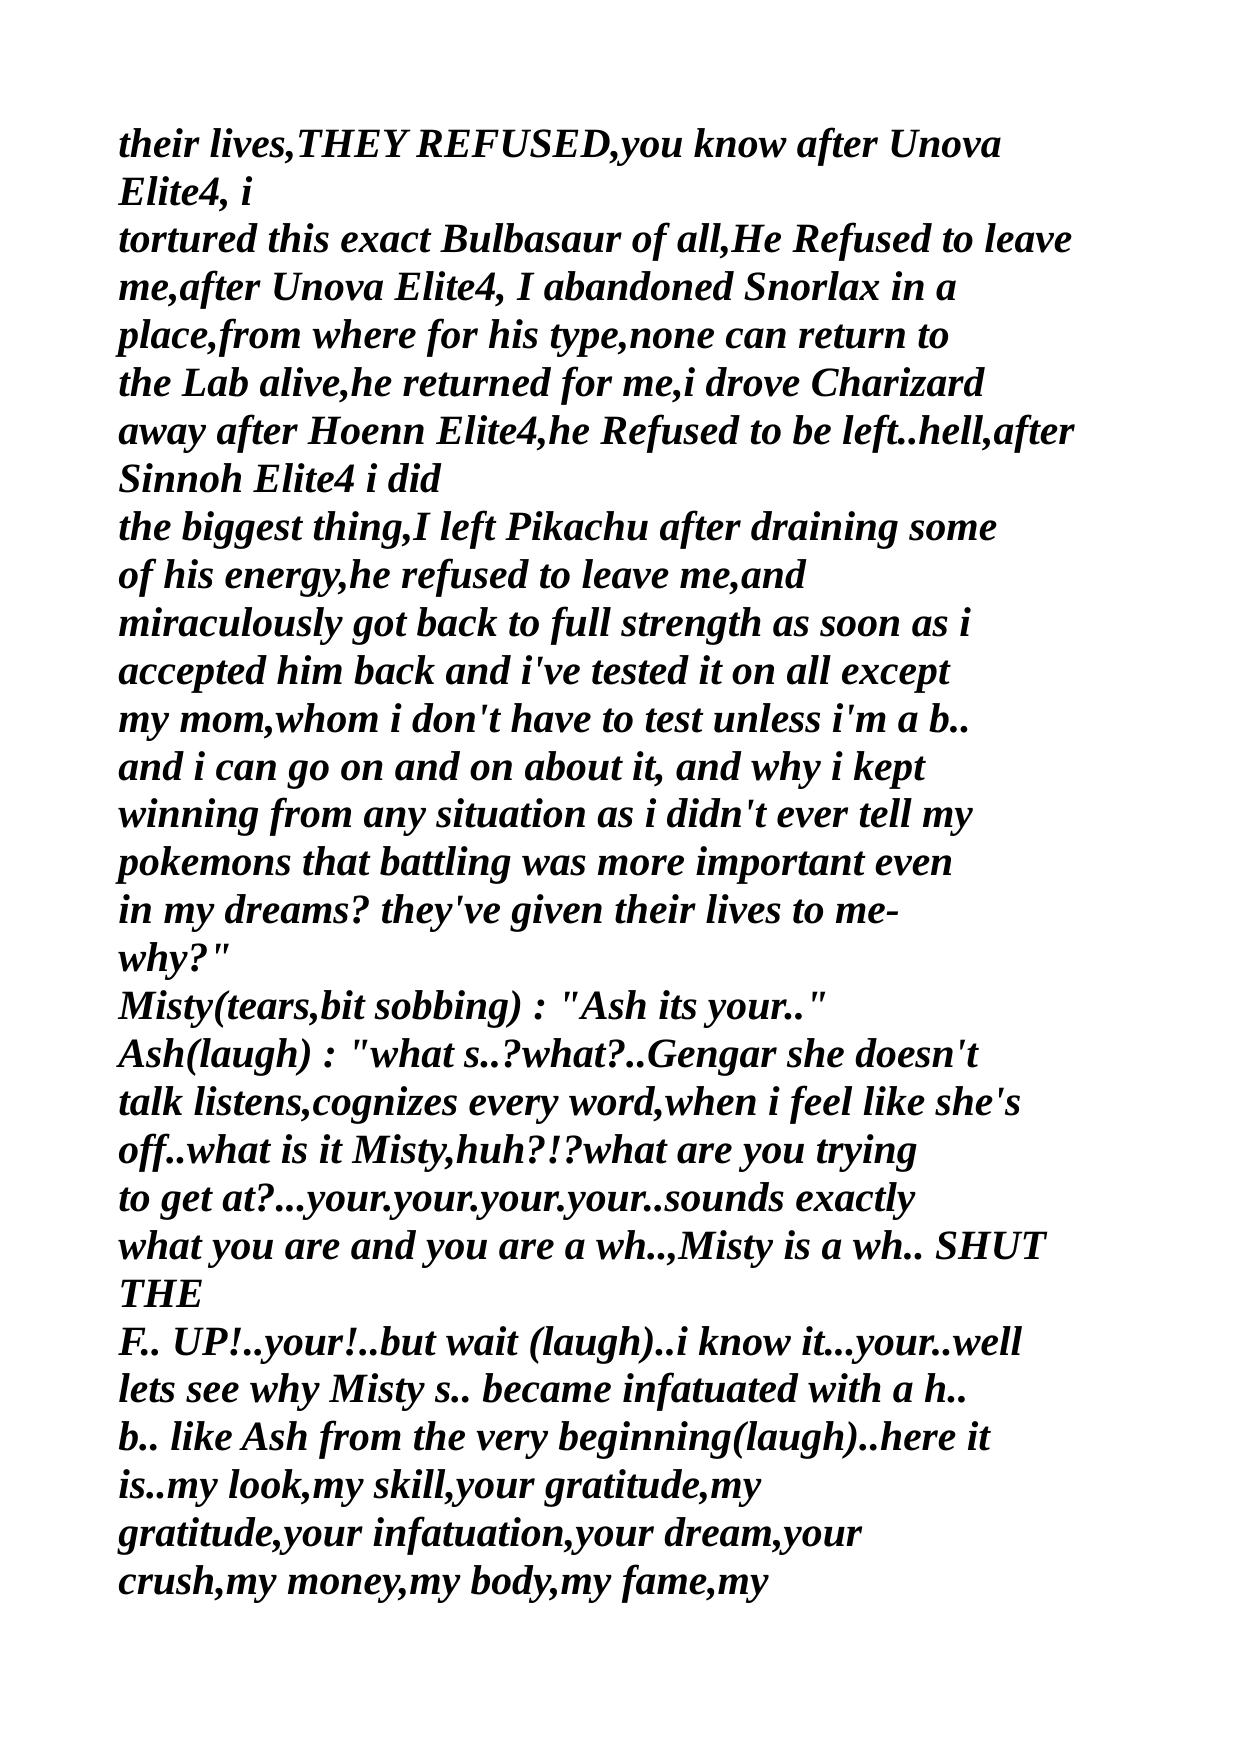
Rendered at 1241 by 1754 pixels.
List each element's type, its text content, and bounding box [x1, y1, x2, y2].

text pokemons that battling was more important even [118, 837, 1122, 885]
text why?" [118, 933, 1122, 981]
text me,after Unova Elite4, I abandoned Snorlax in a [118, 262, 1122, 310]
text talk listens,cognizes every word,when i feel like she's off..what is it Misty,huh?!?what are you trying [118, 1076, 1122, 1172]
text and i can go on and on about it, and why i kept [118, 741, 1122, 789]
text the biggest thing,I left Pikachu after draining some [118, 501, 1122, 549]
text Misty(tears,bit sobbing) : "Ash its your.." [118, 981, 1122, 1028]
text winning from any situation as i didn't ever tell my [118, 789, 1122, 837]
text crush,my money,my body,my fame,my [118, 1556, 1122, 1603]
text is..my look,my skill,your gratitude,my [118, 1460, 1122, 1508]
text gratitude,your infatuation,your dream,your [118, 1508, 1122, 1556]
text Ash(laugh) : "what s..?what?..Gengar she doesn't [118, 1028, 1122, 1076]
text lets see why Misty s.. became infatuated with a h.. [118, 1364, 1122, 1412]
text to get at?...your.your.your.your..sounds exactly [118, 1172, 1122, 1220]
text the Lab alive,he returned for me,i drove Charizard [118, 358, 1122, 406]
text away after Hoenn Elite4,he Refused to be left..hell,after Sinnoh Elite4 i did [118, 406, 1122, 501]
text accepted him back and i've tested it on all except [118, 645, 1122, 693]
text their lives,THEY REFUSED,you know after Unova Elite4, i [118, 118, 1122, 214]
text b.. like Ash from the very beginning(laugh)..here it [118, 1412, 1122, 1460]
text F.. UP!..your!..but wait (laugh)..i know it...your..well [118, 1316, 1122, 1364]
text what you are and you are a wh..,Misty is a wh.. SHUT THE [118, 1220, 1122, 1316]
text my mom,whom i don't have to test unless i'm a b.. [118, 693, 1122, 741]
text place,from where for his type,none can return to [118, 310, 1122, 358]
text of his energy,he refused to leave me,and [118, 549, 1122, 597]
text tortured this exact Bulbasaur of all,He Refused to leave [118, 214, 1122, 262]
text in my dreams? they've given their lives to me- [118, 885, 1122, 933]
text miraculously got back to full strength as soon as i [118, 597, 1122, 645]
